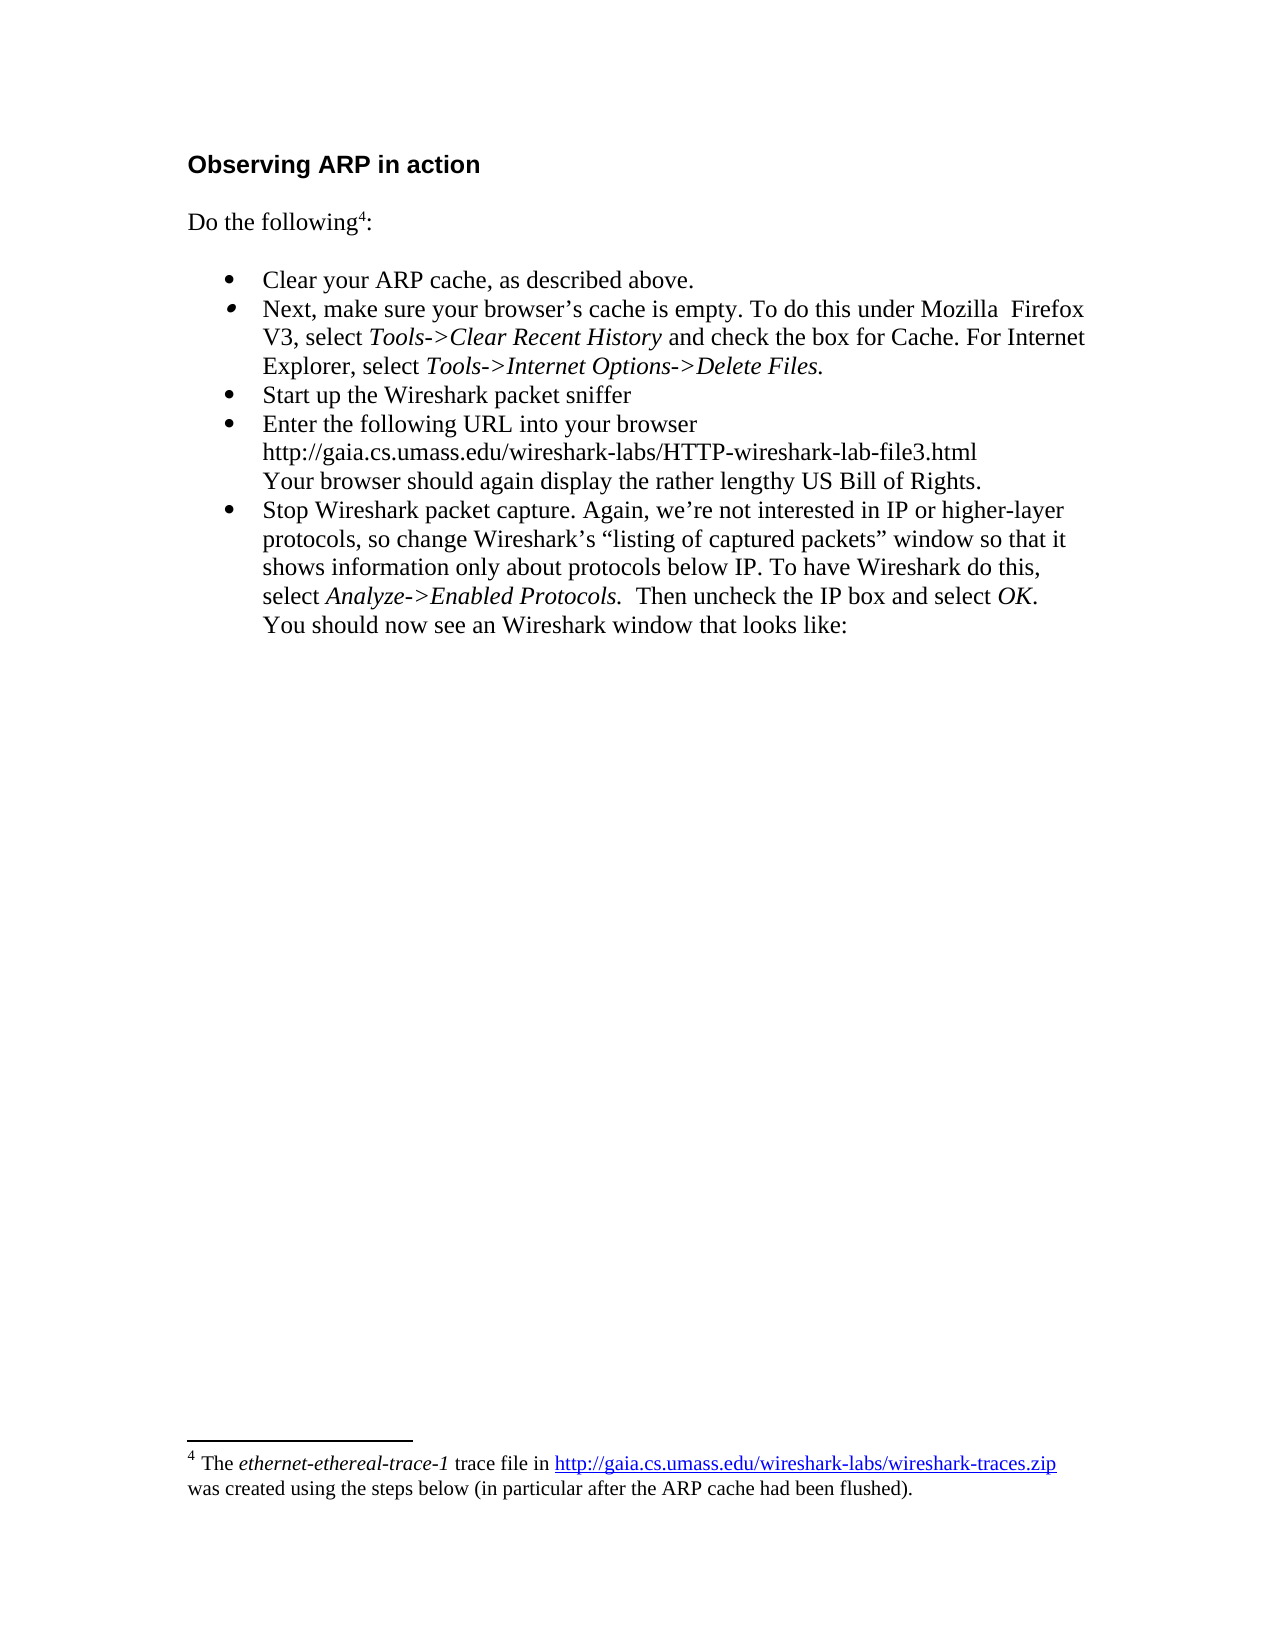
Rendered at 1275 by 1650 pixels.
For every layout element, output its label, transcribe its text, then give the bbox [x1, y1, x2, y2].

text The ethernet-ethereal-trace-1 trace file in http://gaia.cs.umass.edu/wireshark-labs/wireshark-traces.zip was created using the steps below (in particular after the ARP cache had been flushed). [187, 1447, 1087, 1500]
list Start up the Wireshark packet sniffer [225, 380, 1087, 409]
list Enter the following URL into your browser http://gaia.cs.umass.edu/wireshark-labs/HTTP-wireshark-lab-file3.html Your browser should again display the rather lengthy US Bill of Rights. [225, 409, 1087, 495]
text Observing ARP in action [187, 150, 1087, 179]
list Stop Wireshark packet capture. Again, we’re not interested in IP or higher-layer protocols, so change Wireshark’s “listing of captured packets” window so that it shows information only about protocols below IP. To have Wireshark do this, select Analyze->Enabled Protocols. Then uncheck the IP box and select OK. You should now see an Wireshark window that looks like: [225, 495, 1087, 639]
list Next, make sure your browser’s cache is empty. To do this under Mozilla Firefox V3, select Tools->Clear Recent History and check the box for Cache. For Internet Explorer, select Tools->Internet Options->Delete Files. [225, 294, 1087, 380]
text Do the following: [187, 207, 1087, 236]
list Clear your ARP cache, as described above. [225, 265, 1087, 294]
